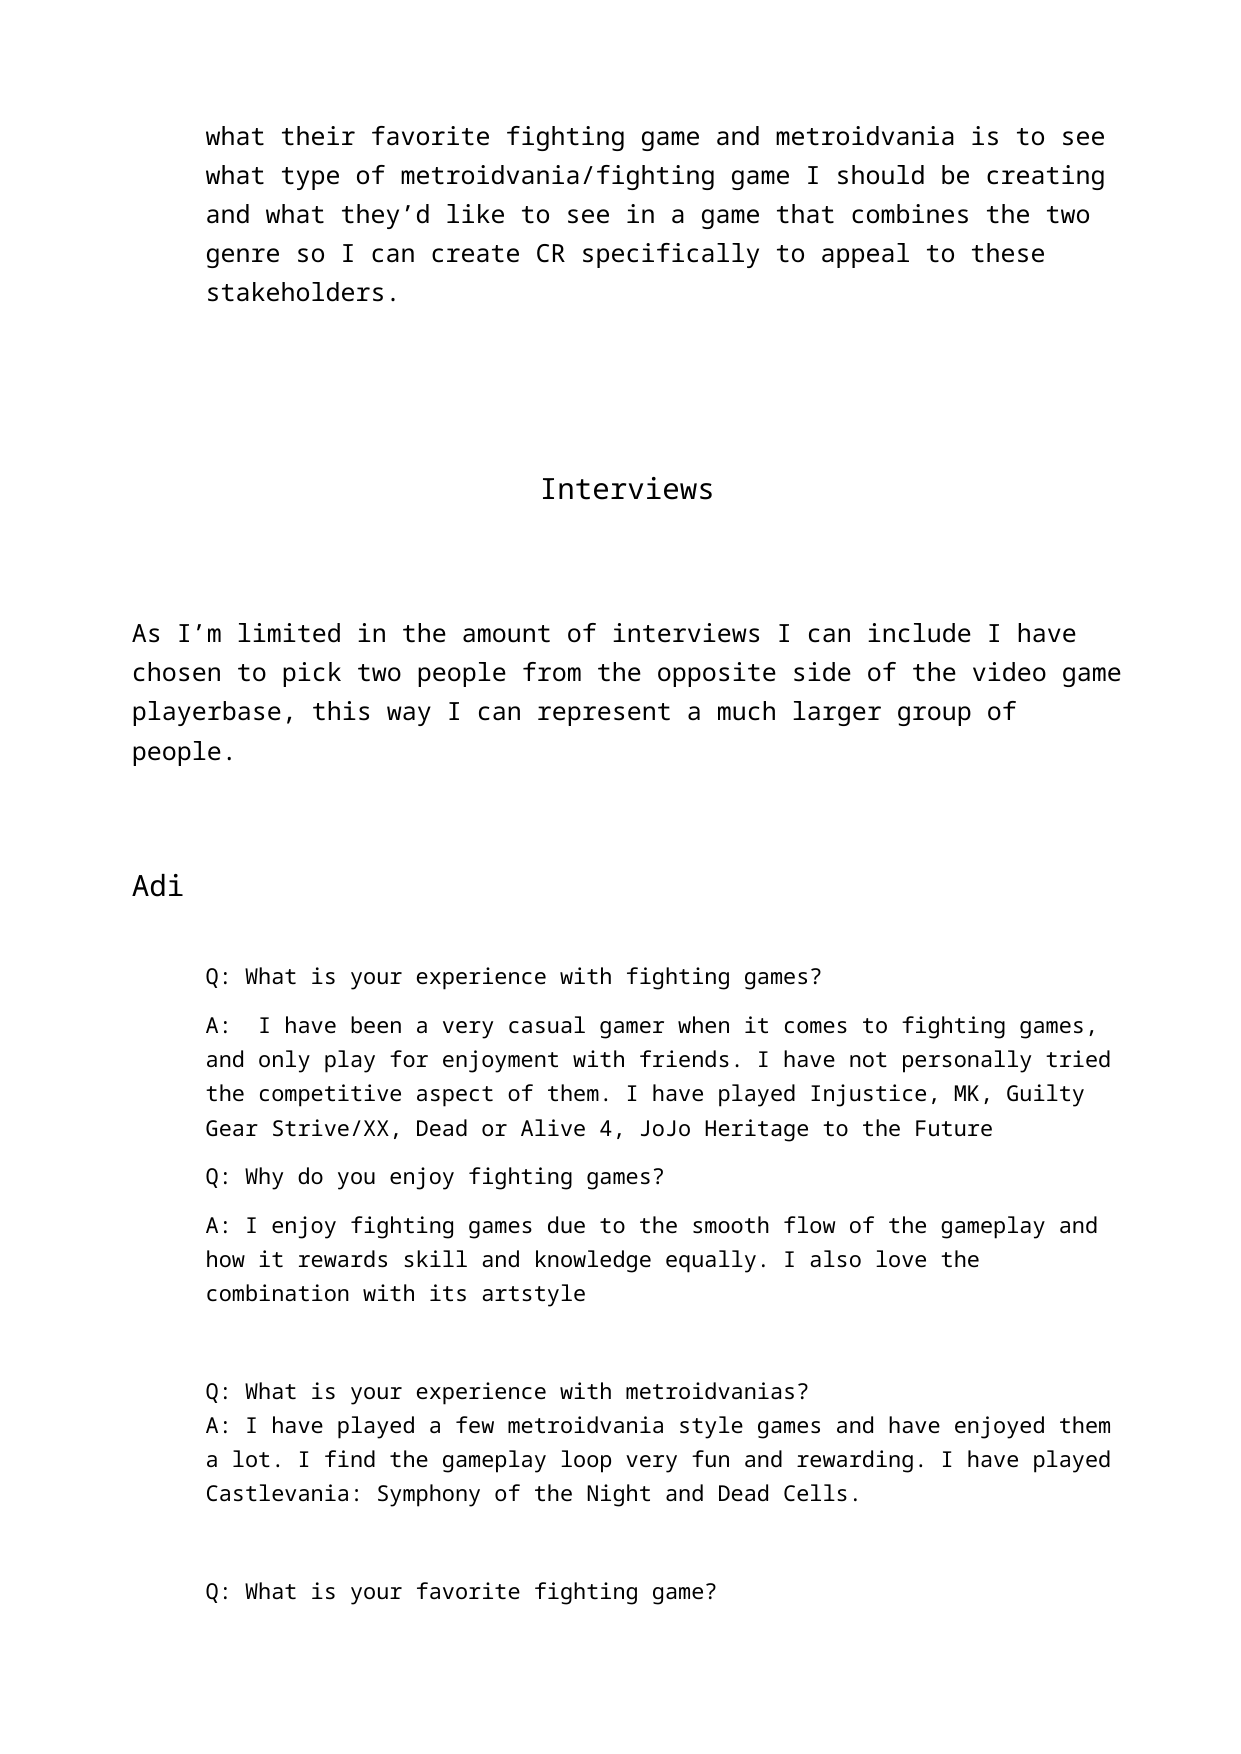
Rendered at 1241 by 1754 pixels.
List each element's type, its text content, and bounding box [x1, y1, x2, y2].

text Q: What is your favorite fighting game? [205, 1576, 1122, 1606]
text what their favorite fighting game and metroidvania is to see what type of metroidvania/fighting game I should be creating and what they’d like to see in a game that combines the two genre so I can create CR specifically to appeal to these stakeholders. [205, 118, 1122, 309]
text Q: What is your experience with fighting games? [205, 961, 1122, 991]
text A: I enjoy fighting games due to the smooth flow of the gameplay and how it rewards skill and knowledge equally. I also love the combination with its artstyle [205, 1210, 1122, 1308]
text As I’m limited in the amount of interviews I can include I have chosen to pick two people from the opposite side of the video game playerbase, this way I can represent a much larger group of people. [132, 616, 1122, 767]
subtitle Adi [132, 866, 1122, 905]
text Q: What is your experience with metroidvanias? A: I have played a few metroidvania style games and have enjoyed them a lot. I find the gameplay loop very fun and rewarding. I have played Castlevania: Symphony of the Night and Dead Cells. [205, 1376, 1122, 1508]
text A: I have been a very casual gamer when it comes to fighting games, and only play for enjoyment with friends. I have not personally tried the competitive aspect of them. I have played Injustice, MK, Guilty Gear Strive/XX, Dead or Alive 4, JoJo Heritage to the Future [205, 1010, 1122, 1142]
subtitle Interviews [132, 468, 1122, 508]
text Q: Why do you enjoy fighting games? [205, 1161, 1122, 1191]
